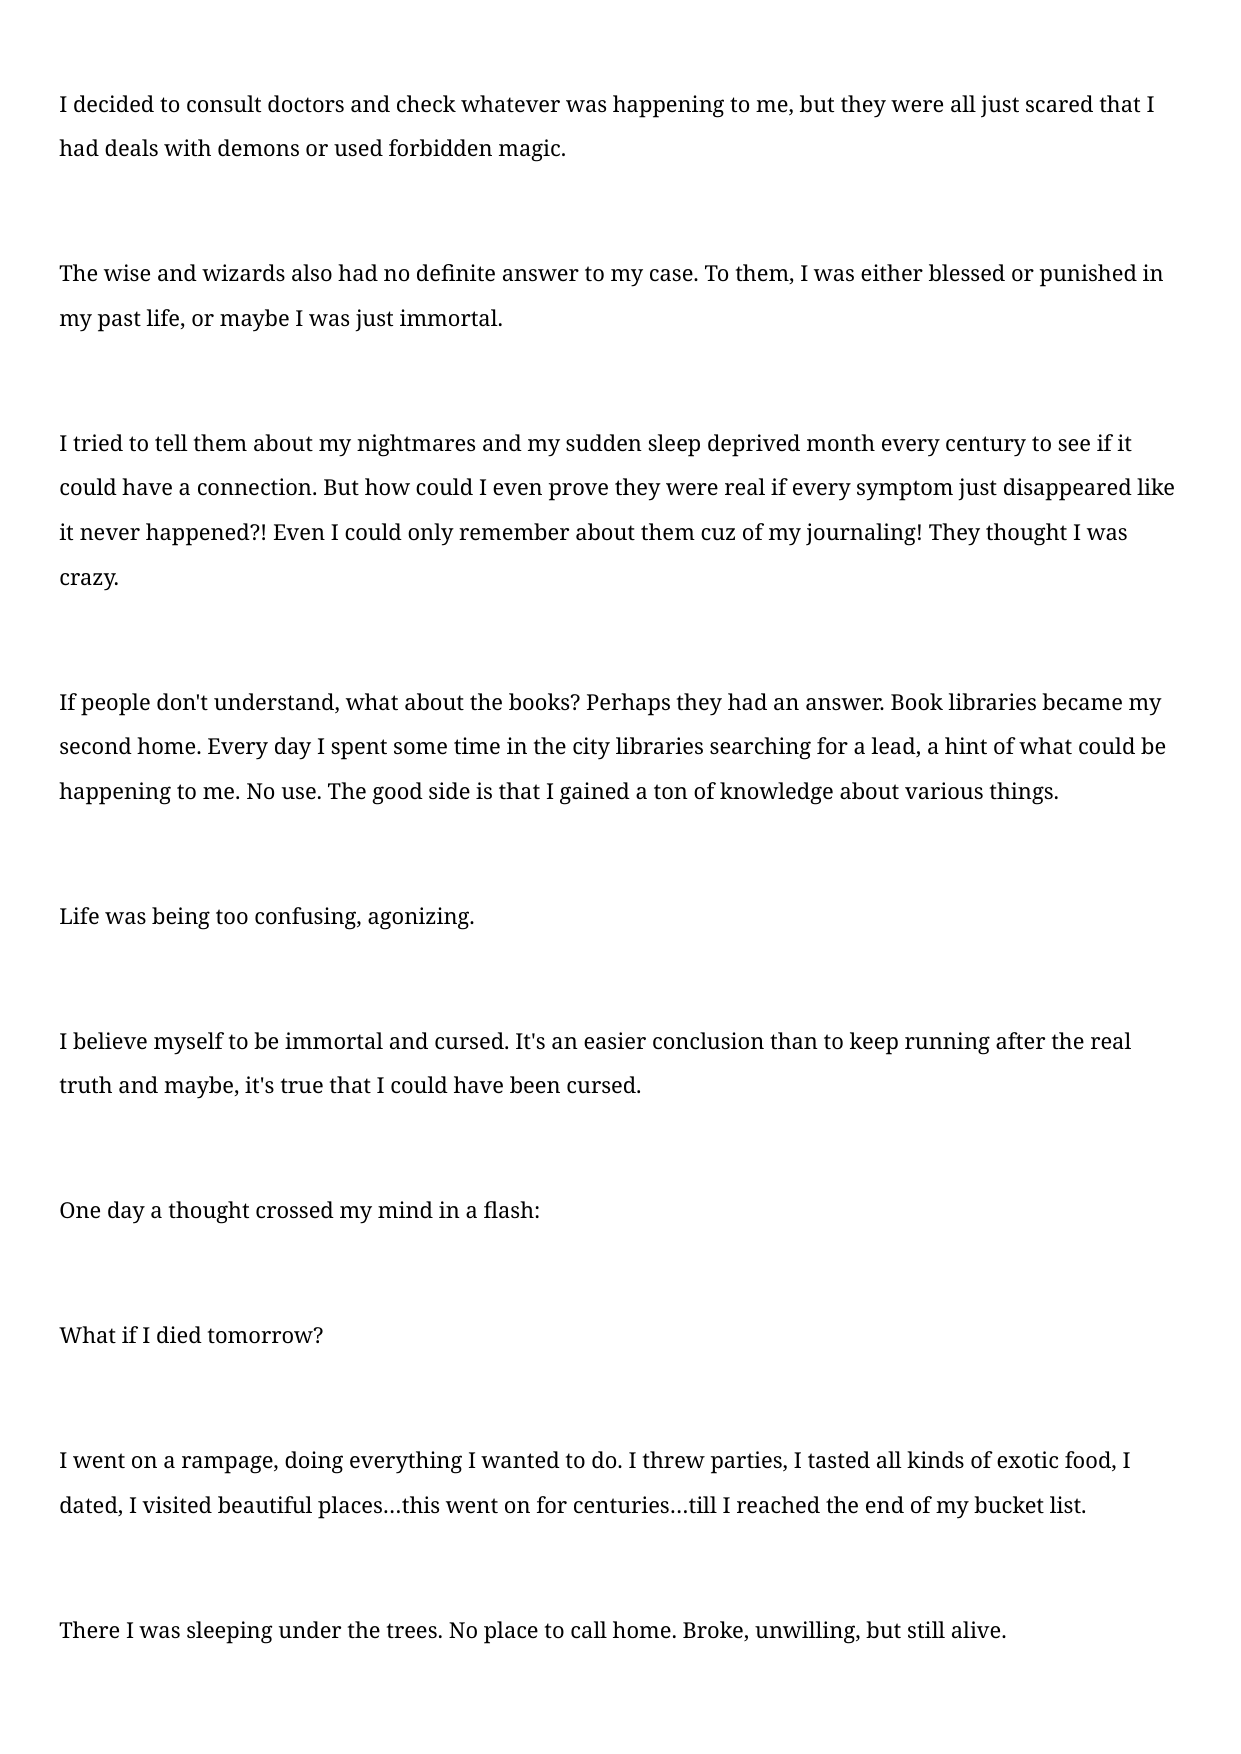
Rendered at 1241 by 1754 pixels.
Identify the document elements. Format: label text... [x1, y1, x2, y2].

text There I was sleeping under the trees. No place to call home. Broke, unwilling, but still alive. [59, 1615, 1181, 1644]
text Life was being too confusing, agonizing. [59, 901, 1181, 931]
text The wise and wizards also had no definite answer to my case. To them, I was either blessed or punished in my past life, or maybe I was just immortal. [59, 258, 1181, 333]
text I believe myself to be immortal and cursed. It's an easier conclusion than to keep running after the real truth and maybe, it's true that I could have been cursed. [59, 1026, 1181, 1100]
text I tried to tell them about my nightmares and my sudden sleep deprived month every century to see if it could have a connection. But how could I even prove they were real if every symptom just disappeared like it never happened?! Even I could only remember about them cuz of my journaling! They thought I was crazy. [59, 428, 1181, 592]
text One day a thought crossed my mind in a flash: [59, 1195, 1181, 1225]
text What if I died tomorrow? [59, 1320, 1181, 1350]
text I went on a rampage, doing everything I wanted to do. I threw parties, I tasted all kinds of exotic food, I dated, I visited beautiful places…this went on for centuries…till I reached the end of my bucket list. [59, 1445, 1181, 1520]
text If people don't understand, what about the books? Perhaps they had an answer. Book libraries became my second home. Every day I spent some time in the city libraries searching for a lead, a hint of what could be happening to me. No use. The good side is that I gained a ton of knowledge about various things. [59, 687, 1181, 806]
text I decided to consult doctors and check whatever was happening to me, but they were all just scared that I had deals with demons or used forbidden magic. [59, 88, 1181, 163]
